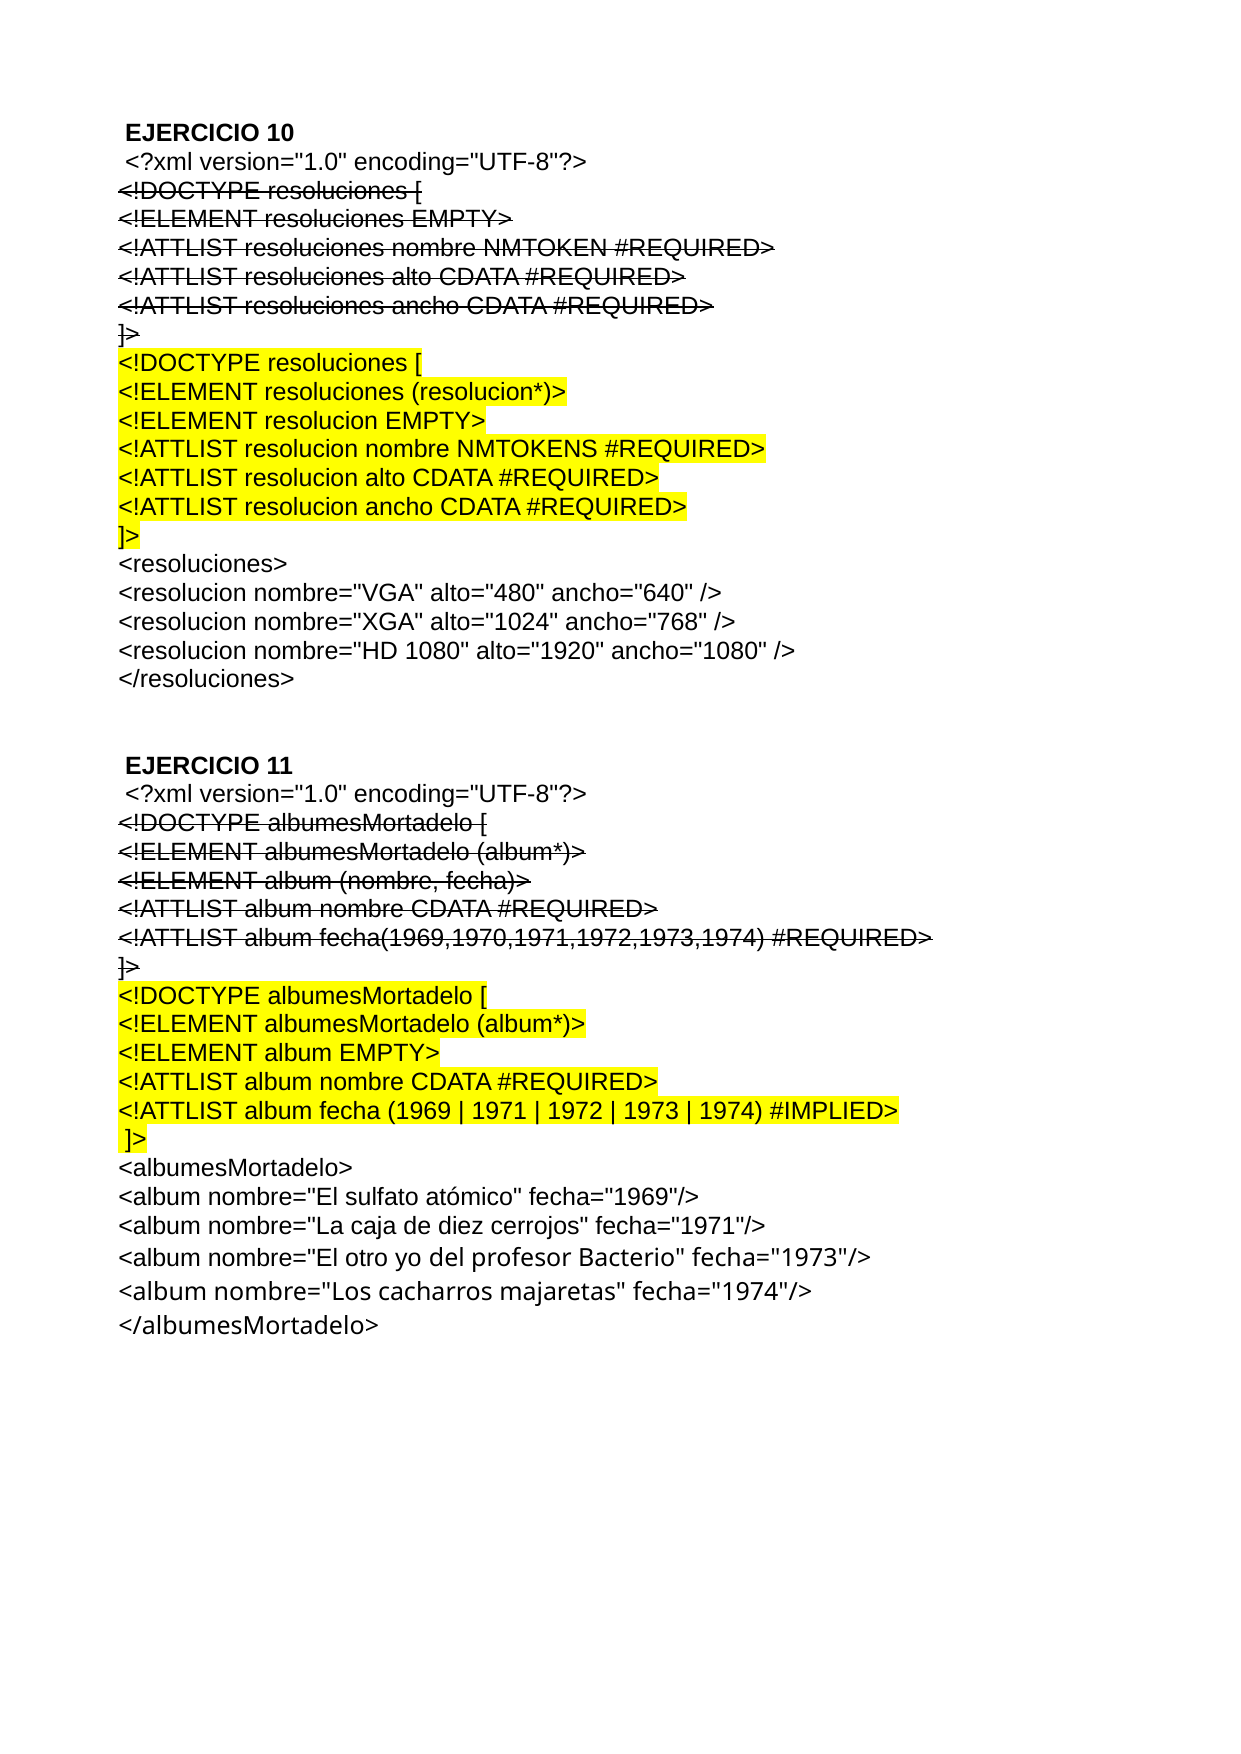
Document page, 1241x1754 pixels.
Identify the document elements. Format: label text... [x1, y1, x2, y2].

text <album nombre="El sulfato atómico" fecha="1969"/> [118, 1182, 1122, 1211]
text <resoluciones> [118, 549, 1122, 578]
text EJERCICIO 10 [118, 118, 1122, 147]
text <!ELEMENT albumesMortadelo (album*)> [118, 837, 1122, 866]
text <!DOCTYPE resoluciones [ [118, 176, 1122, 204]
text <!ATTLIST resoluciones ancho CDATA #REQUIRED> [118, 291, 1122, 319]
text <resolucion nombre="XGA" alto="1024" ancho="768" /> [118, 607, 1122, 636]
text ]> [118, 952, 1122, 981]
text <!ELEMENT album EMPTY> [118, 1038, 1122, 1067]
text <!ATTLIST resolucion alto CDATA #REQUIRED> [118, 463, 1122, 492]
text ]> [118, 521, 1122, 549]
text <!ELEMENT resoluciones EMPTY> [118, 204, 1122, 233]
text </resoluciones> [118, 664, 1122, 693]
text <!DOCTYPE albumesMortadelo [ [118, 808, 1122, 837]
text <album nombre="La caja de diez cerrojos" fecha="1971"/> [118, 1211, 1122, 1239]
text <!ELEMENT albumesMortadelo (album*)> [118, 1009, 1122, 1038]
text <resolucion nombre="VGA" alto="480" ancho="640" /> [118, 578, 1122, 607]
text <!ELEMENT resoluciones (resolucion*)> [118, 377, 1122, 406]
text <!ATTLIST resoluciones nombre NMTOKEN #REQUIRED> [118, 233, 1122, 262]
text <!ATTLIST resolucion ancho CDATA #REQUIRED> [118, 492, 1122, 521]
text <!DOCTYPE resoluciones [ [118, 348, 1122, 377]
text <resolucion nombre="HD 1080" alto="1920" ancho="1080" /> [118, 636, 1122, 664]
text <albumesMortadelo> [118, 1153, 1122, 1182]
text <!ATTLIST resoluciones alto CDATA #REQUIRED> [118, 262, 1122, 291]
text <?xml version="1.0" encoding="UTF-8"?> [118, 147, 1122, 176]
text <!ATTLIST resolucion nombre NMTOKENS #REQUIRED> [118, 434, 1122, 463]
text <?xml version="1.0" encoding="UTF-8"?> [118, 779, 1122, 808]
text <!ELEMENT resolucion EMPTY> [118, 406, 1122, 434]
text <album nombre="El otro yo del profesor Bacterio" fecha="1973"/> [118, 1239, 1122, 1273]
text <!ATTLIST album fecha (1969 | 1971 | 1972 | 1973 | 1974) #IMPLIED> [118, 1096, 1122, 1124]
text EJERCICIO 11 [118, 751, 1122, 779]
text <!ELEMENT album (nombre, fecha)> [118, 866, 1122, 894]
text </albumesMortadelo> [118, 1307, 1122, 1342]
text <!ATTLIST album nombre CDATA #REQUIRED> [118, 1067, 1122, 1096]
text <!ATTLIST album nombre CDATA #REQUIRED> [118, 894, 1122, 923]
text <!DOCTYPE albumesMortadelo [ [118, 981, 1122, 1009]
text ]> [118, 1124, 1122, 1153]
text <album nombre="Los cacharros majaretas" fecha="1974"/> [118, 1273, 1122, 1307]
text ]> [118, 319, 1122, 348]
text <!ATTLIST album fecha(1969,1970,1971,1972,1973,1974) #REQUIRED> [118, 923, 1122, 952]
